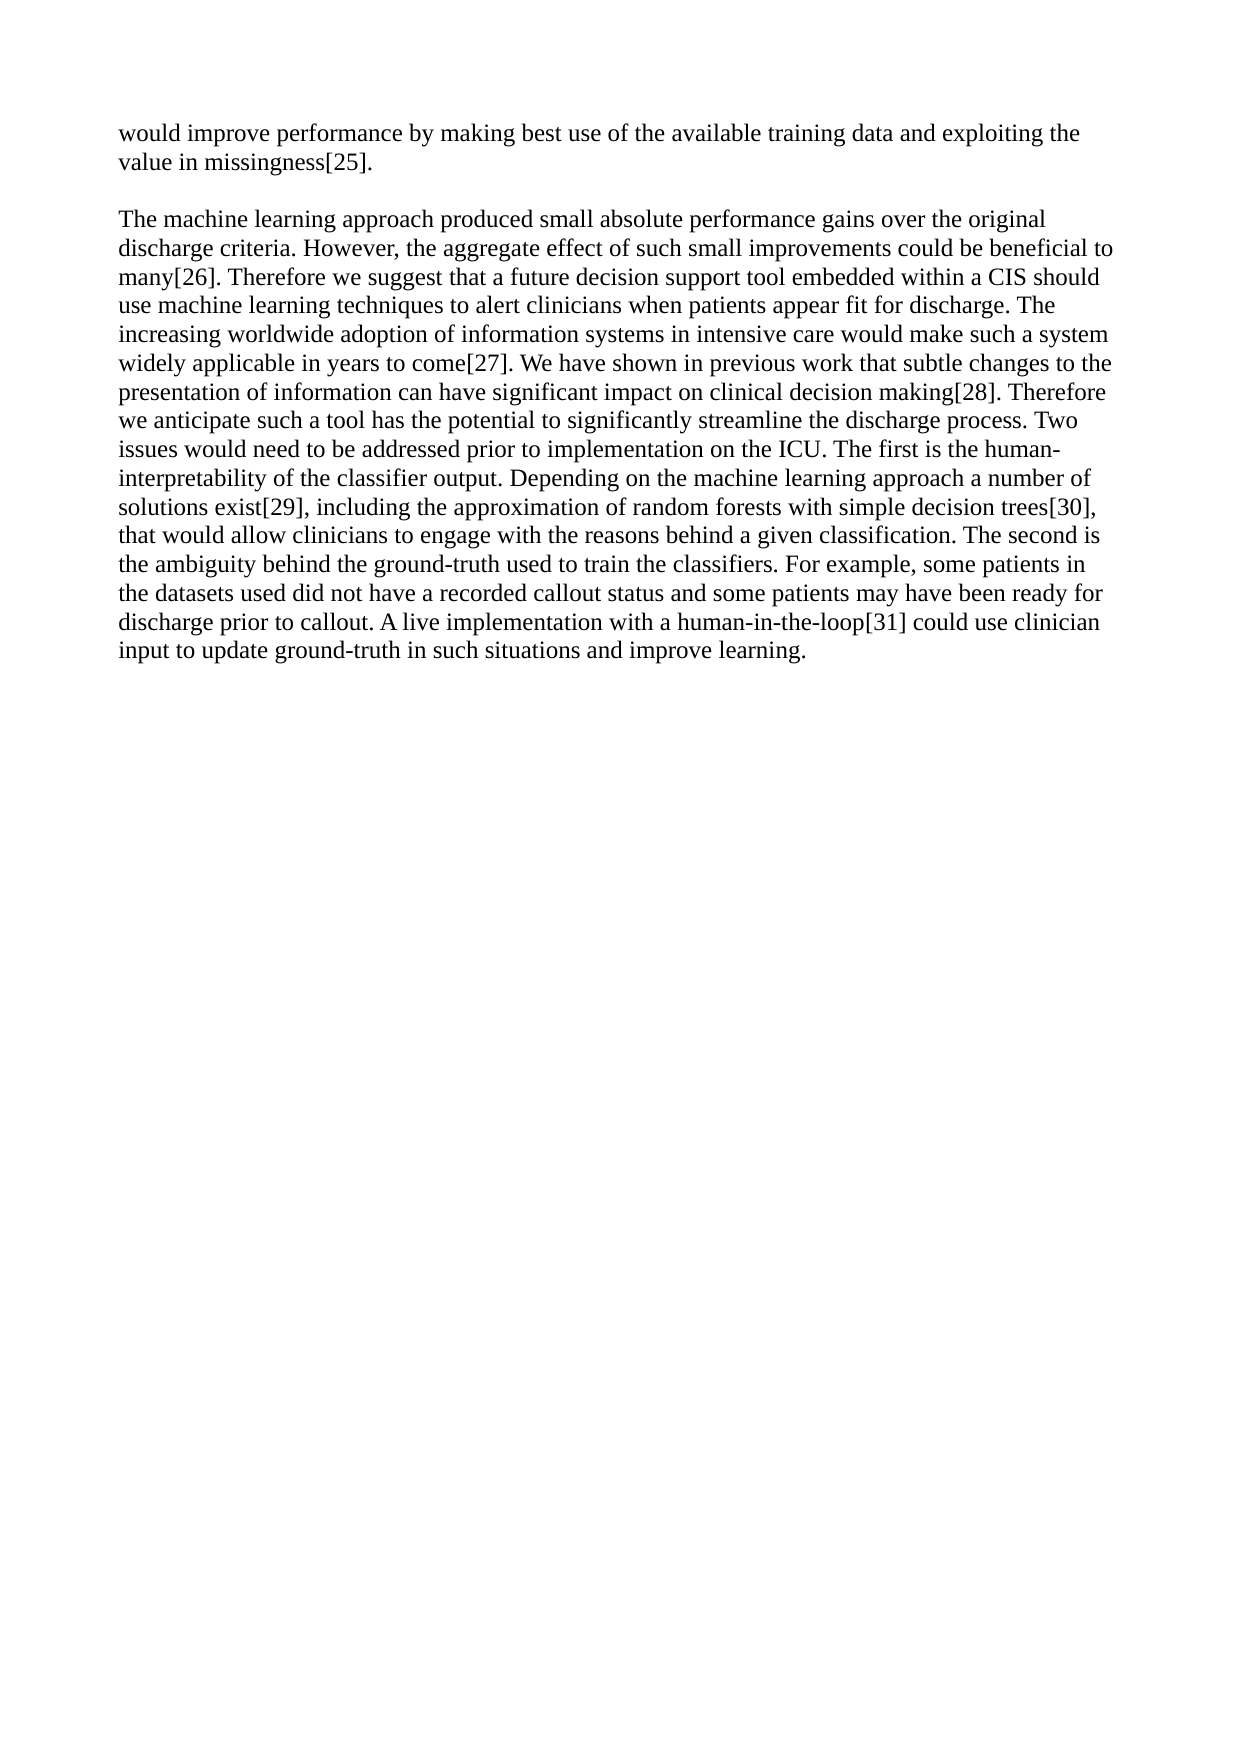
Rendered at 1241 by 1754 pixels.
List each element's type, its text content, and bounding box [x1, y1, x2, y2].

text The machine learning approach produced small absolute performance gains over the original discharge criteria. However, the aggregate effect of such small improvements could be beneficial to many[26]⁠. Therefore we suggest that a future decision support tool embedded within a CIS should use machine learning techniques to alert clinicians when patients appear fit for discharge. The increasing worldwide adoption of information systems in intensive care would make such a system widely applicable in years to come[27]⁠. We have shown in previous work that subtle changes to the presentation of information can have significant impact on clinical decision making[28]⁠. Therefore we anticipate such a tool has the potential to significantly streamline the discharge process. Two issues would need to be addressed prior to implementation on the ICU. The first is the human-interpretability of the classifier output. Depending on the machine learning approach a number of solutions exist[29]⁠, including the approximation of random forests with simple decision trees[30]⁠, that would allow clinicians to engage with the reasons behind a given classification. The second is the ambiguity behind the ground-truth used to train the classifiers. For example, some patients in the datasets used did not have a recorded callout status and some patients may have been ready for discharge prior to callout. A live implementation with a human-in-the-loop[31]⁠ could use clinician input to update ground-truth in such situations and improve learning. [118, 204, 1122, 664]
text would improve performance by making best use of the available training data and exploiting the value in missingness[25]⁠. [118, 118, 1122, 176]
